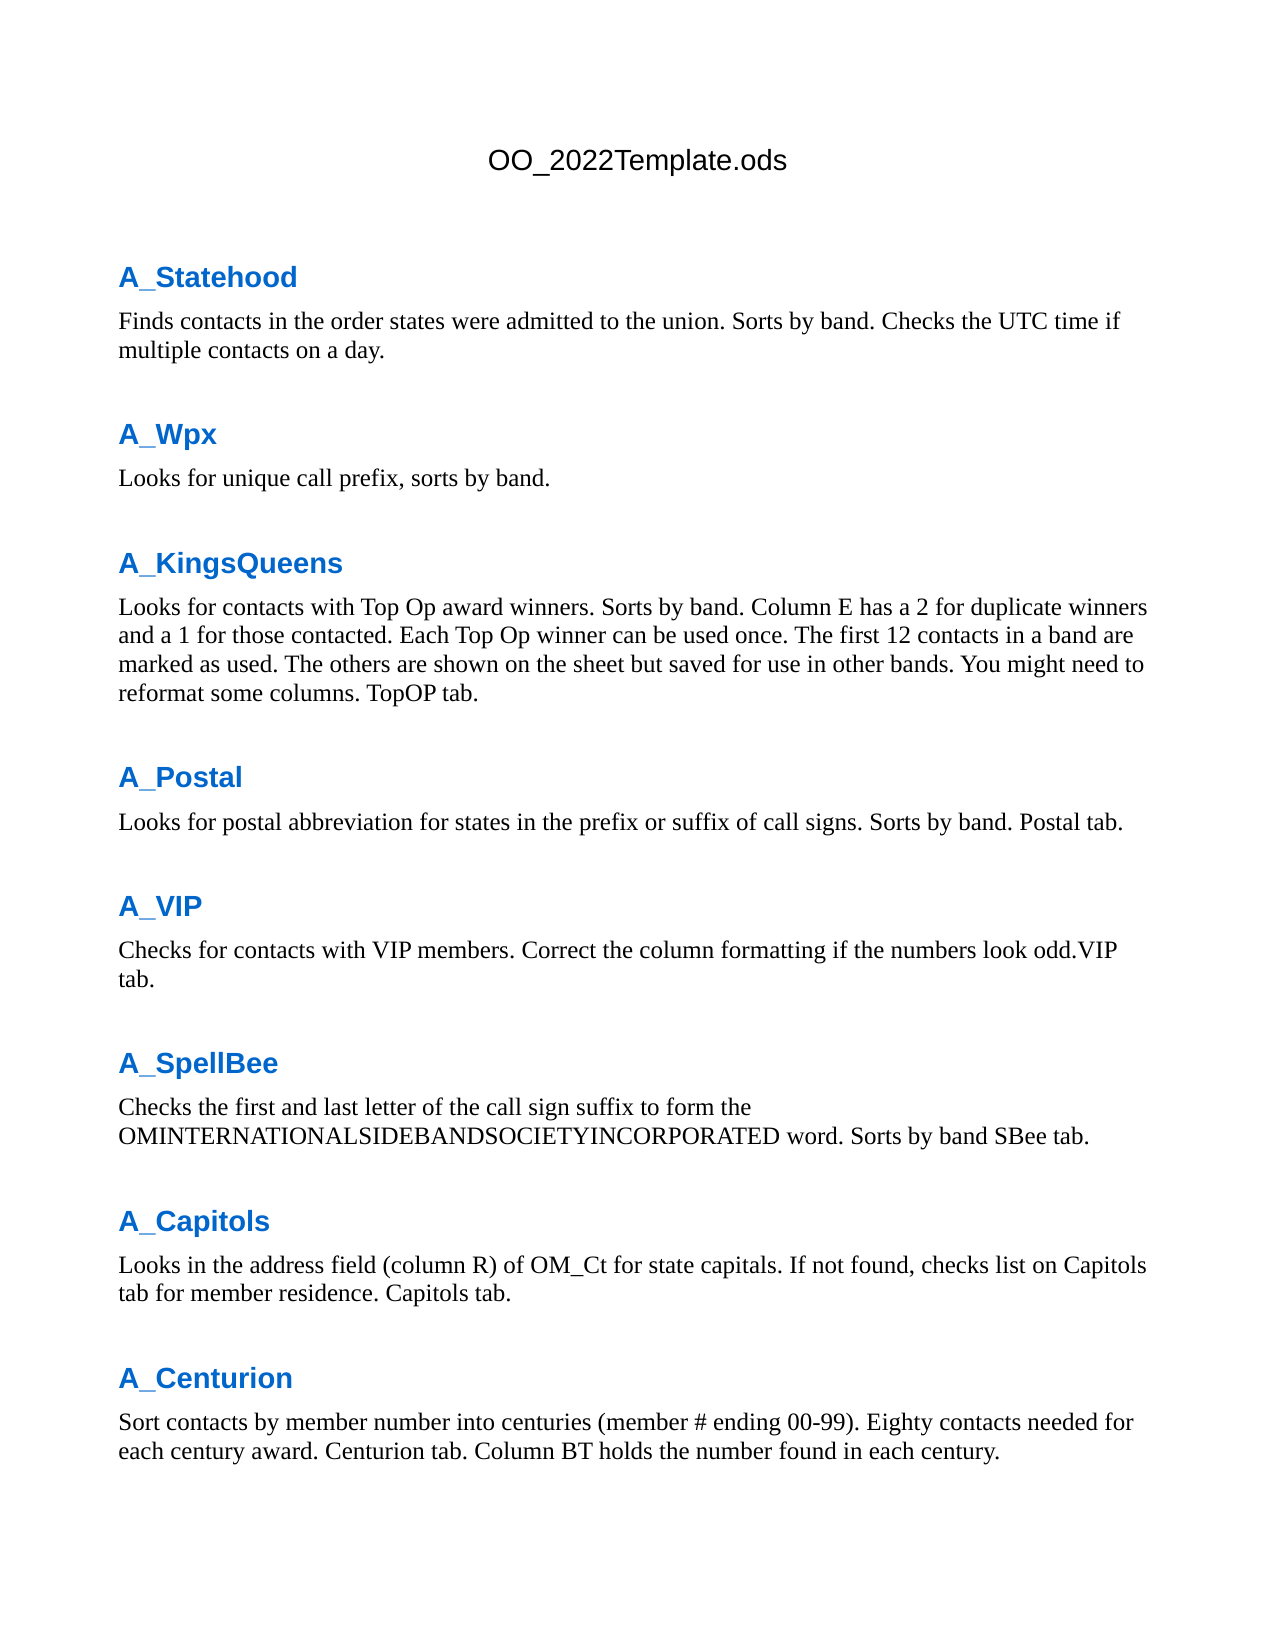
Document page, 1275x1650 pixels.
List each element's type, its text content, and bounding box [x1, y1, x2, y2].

subtitle A_VIP [118, 889, 1157, 923]
text Checks for contacts with VIP members. Correct the column formatting if the numbers look odd.VIP tab. [118, 935, 1157, 993]
text Looks for contacts with Top Op award winners. Sorts by band. Column E has a 2 for duplicate winners and a 1 for those contacted. Each Top Op winner can be used once. The first 12 contacts in a band are marked as used. The others are shown on the sheet but saved for use in other bands. You might need to reformat some columns. TopOP tab. [118, 592, 1157, 707]
text Looks for unique call prefix, sorts by band. [118, 463, 1157, 492]
subtitle A_Statehood [118, 260, 1157, 293]
text Looks in the address field (column R) of OM_Ct for state capitals. If not found, checks list on Capitols tab for member residence. Capitols tab. [118, 1250, 1157, 1307]
subtitle A_Capitols [118, 1204, 1157, 1237]
subtitle A_Centurion [118, 1361, 1157, 1394]
text Sort contacts by member number into centuries (member # ending 00-99). Eighty contacts needed for each century award. Centurion tab. Column BT holds the number found in each century. [118, 1407, 1157, 1464]
subtitle A_SpellBee [118, 1046, 1157, 1080]
text Checks the first and last letter of the call sign suffix to form the OMINTERNATIONALSIDEBANDSOCIETYINCORPORATED word. Sorts by band SBee tab. [118, 1092, 1157, 1150]
text Finds contacts in the order states were admitted to the union. Sorts by band. Checks the UTC time if multiple contacts on a day. [118, 306, 1157, 363]
text Looks for postal abbreviation for states in the prefix or suffix of call signs. Sorts by band. Postal tab. [118, 807, 1157, 835]
subtitle A_Wpx [118, 417, 1157, 451]
subtitle A_Postal [118, 761, 1157, 794]
subtitle A_KingsQueens [118, 546, 1157, 579]
